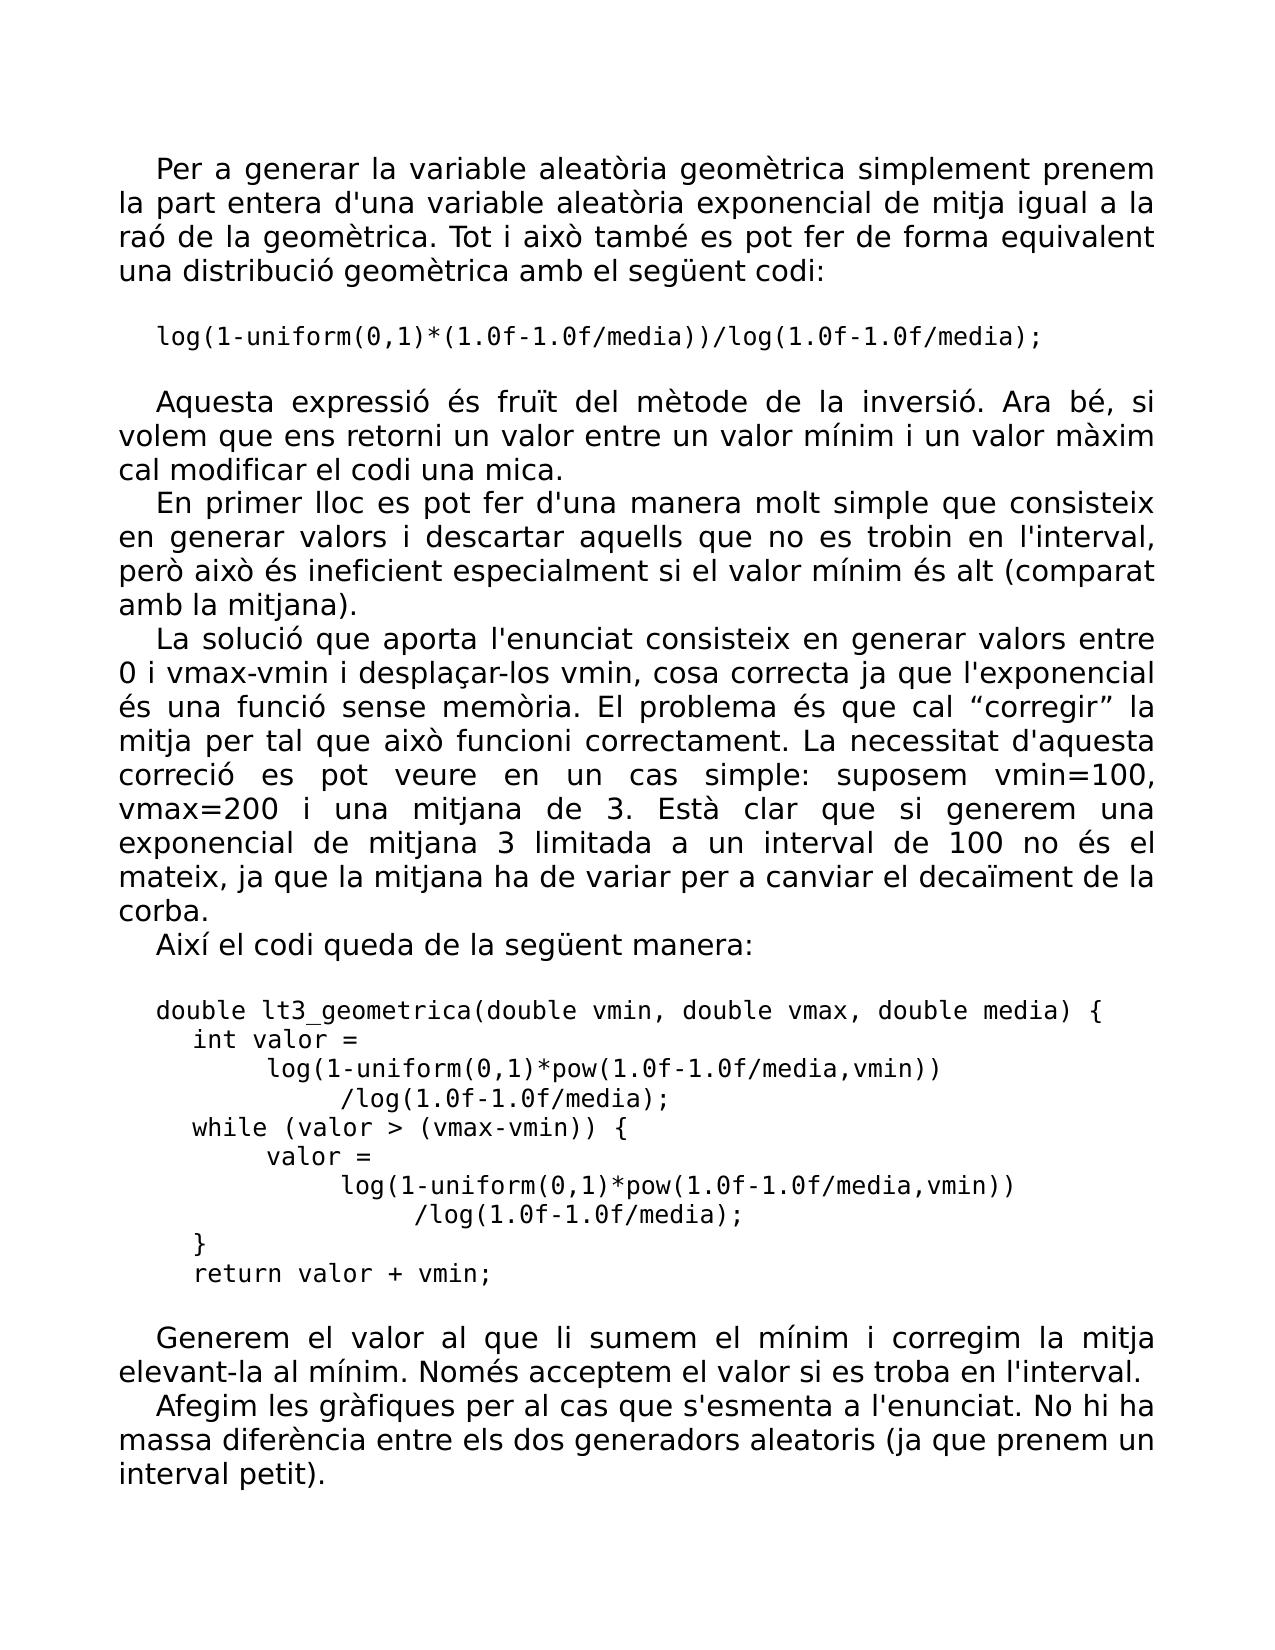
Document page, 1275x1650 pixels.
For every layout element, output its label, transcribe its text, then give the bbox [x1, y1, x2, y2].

text /log(1.0f-1.0f/media); [118, 1200, 1157, 1229]
text valor = [118, 1142, 1157, 1171]
text /log(1.0f-1.0f/media); [118, 1084, 1157, 1113]
text Així el codi queda de la següent manera: [118, 928, 1157, 962]
text } [118, 1229, 1157, 1259]
text log(1-uniform(0,1)*pow(1.0f-1.0f/media,vmin)) [118, 1171, 1157, 1200]
text int valor = [118, 1025, 1157, 1054]
text log(1-uniform(0,1)*(1.0f-1.0f/media))/log(1.0f-1.0f/media); [118, 322, 1157, 351]
text while (valor > (vmax-vmin)) { [118, 1113, 1157, 1142]
text Afegim les gràfiques per al cas que s'esmenta a l'enunciat. No hi ha massa diferència entre els dos generadors aleatoris (ja que prenem un interval petit). [118, 1390, 1157, 1492]
text La solució que aporta l'enunciat consisteix en generar valors entre 0 i vmax-vmin i desplaçar-los vmin, cosa correcta ja que l'exponencial és una funció sense memòria. El problema és que cal “corregir” la mitja per tal que això funcioni correctament. La necessitat d'aquesta correció es pot veure en un cas simple: suposem vmin=100, vmax=200 i una mitjana de 3. Està clar que si generem una exponencial de mitjana 3 limitada a un interval de 100 no és el mateix, ja que la mitjana ha de variar per a canviar el decaïment de la corba. [118, 623, 1157, 928]
text log(1-uniform(0,1)*pow(1.0f-1.0f/media,vmin)) [118, 1054, 1157, 1084]
text double lt3_geometrica(double vmin, double vmax, double media) { [118, 996, 1157, 1025]
text return valor + vmin; [118, 1259, 1157, 1288]
text Aquesta expressió és fruït del mètode de la inversió. Ara bé, si volem que ens retorni un valor entre un valor mínim i un valor màxim cal modificar el codi una mica. [118, 385, 1157, 487]
text Per a generar la variable aleatòria geomètrica simplement prenem la part entera d'una variable aleatòria exponencial de mitja igual a la raó de la geomètrica. Tot i això també es pot fer de forma equivalent una distribució geomètrica amb el següent codi: [118, 152, 1157, 288]
text Generem el valor al que li sumem el mínim i corregim la mitja elevant-la al mínim. Només acceptem el valor si es troba en l'interval. [118, 1322, 1157, 1390]
text En primer lloc es pot fer d'una manera molt simple que consisteix en generar valors i descartar aquells que no es trobin en l'interval, però això és ineficient especialment si el valor mínim és alt (comparat amb la mitjana). [118, 487, 1157, 623]
